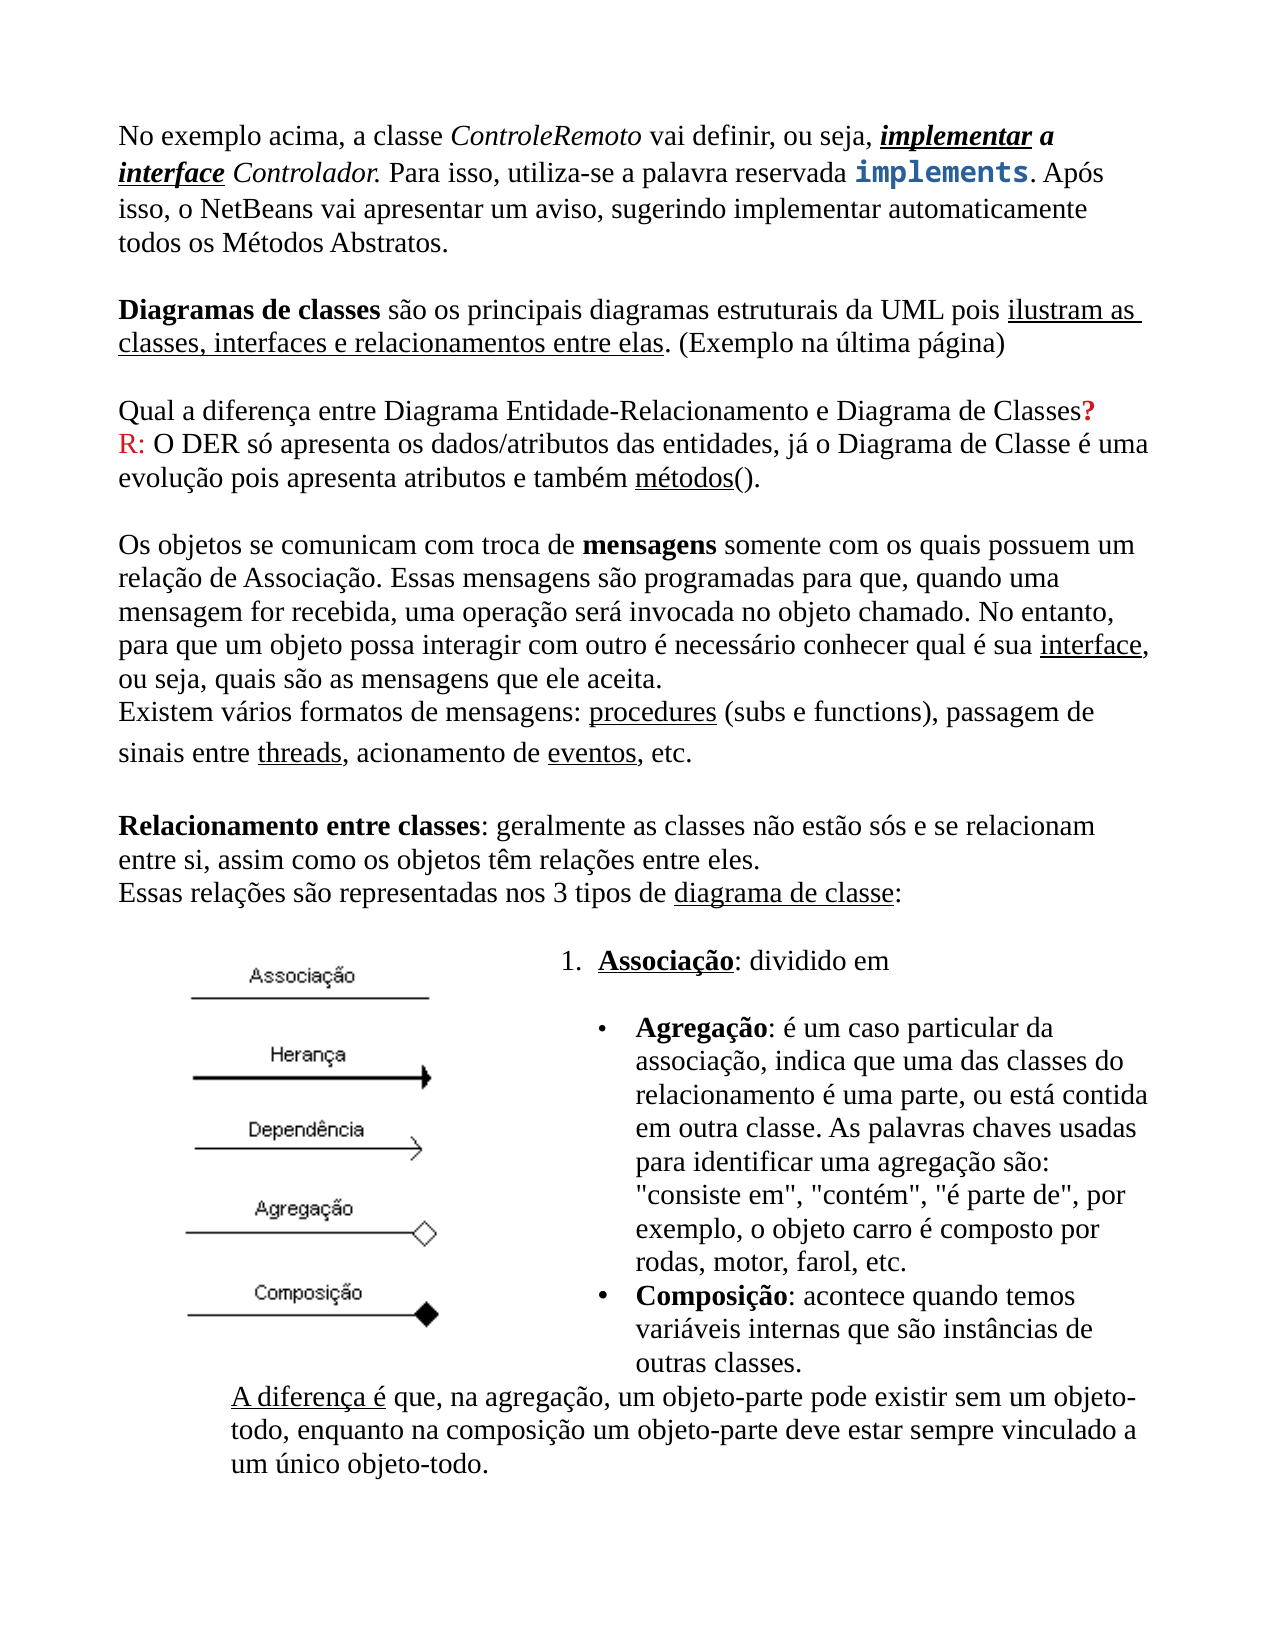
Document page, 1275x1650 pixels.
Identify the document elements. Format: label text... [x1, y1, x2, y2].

picture [144, 952, 523, 1377]
text Relacionamento entre classes: geralmente as classes não estão sós e se relacionam entre si, assim como os objetos têm relações entre eles. Essas relações são representadas nos 3 tipos de diagrama de classe: [118, 808, 1157, 909]
text No exemplo acima, a classe ControleRemoto vai definir, ou seja, implementar a interface Controlador. Para isso, utiliza-se a palavra reservada implements. Após isso, o NetBeans vai apresentar um aviso, sugerindo implementar automaticamente todos os Métodos Abstratos. [118, 118, 1157, 258]
list Composição: acontece quando temos variáveis internas que são instâncias de outras classes. A diferença é que, na agregação, um objeto-parte pode existir sem um objeto-todo, enquanto na composição um objeto-parte deve estar sempre vinculado a um único objeto-todo. [193, 1278, 1157, 1513]
list Agregação: é um caso particular da associação, indica que uma das classes do relacionamento é uma parte, ou está contida em outra classe. As palavras chaves usadas para identificar uma agregação são: "consiste em", "contém", "é parte de", por exemplo, o objeto carro é composto por rodas, motor, farol, etc. [523, 1010, 1157, 1278]
list Associação: dividido em [156, 943, 1157, 1010]
text Qual a diferença entre Diagrama Entidade-Relacionamento e Diagrama de Classes? [118, 393, 1181, 426]
text Existem vários formatos de mensagens: procedures (subs e functions), passagem de sinais entre threads, acionamento de eventos, etc. [118, 694, 1157, 768]
text Os objetos se comunicam com troca de mensagens somente com os quais possuem um relação de Associação. Essas mensagens são programadas para que, quando uma mensagem for recebida, uma operação será invocada no objeto chamado. No entanto, para que um objeto possa interagir com outro é necessário conhecer qual é sua interface, ou seja, quais são as mensagens que ele aceita. [118, 527, 1157, 694]
text Diagramas de classes são os principais diagramas estruturais da UML pois ilustram as classes, interfaces e relacionamentos entre elas. (Exemplo na última página) [118, 292, 1157, 359]
text R: O DER só apresenta os dados/atributos das entidades, já o Diagrama de Classe é uma evolução pois apresenta atributos e também métodos(). [118, 426, 1157, 493]
